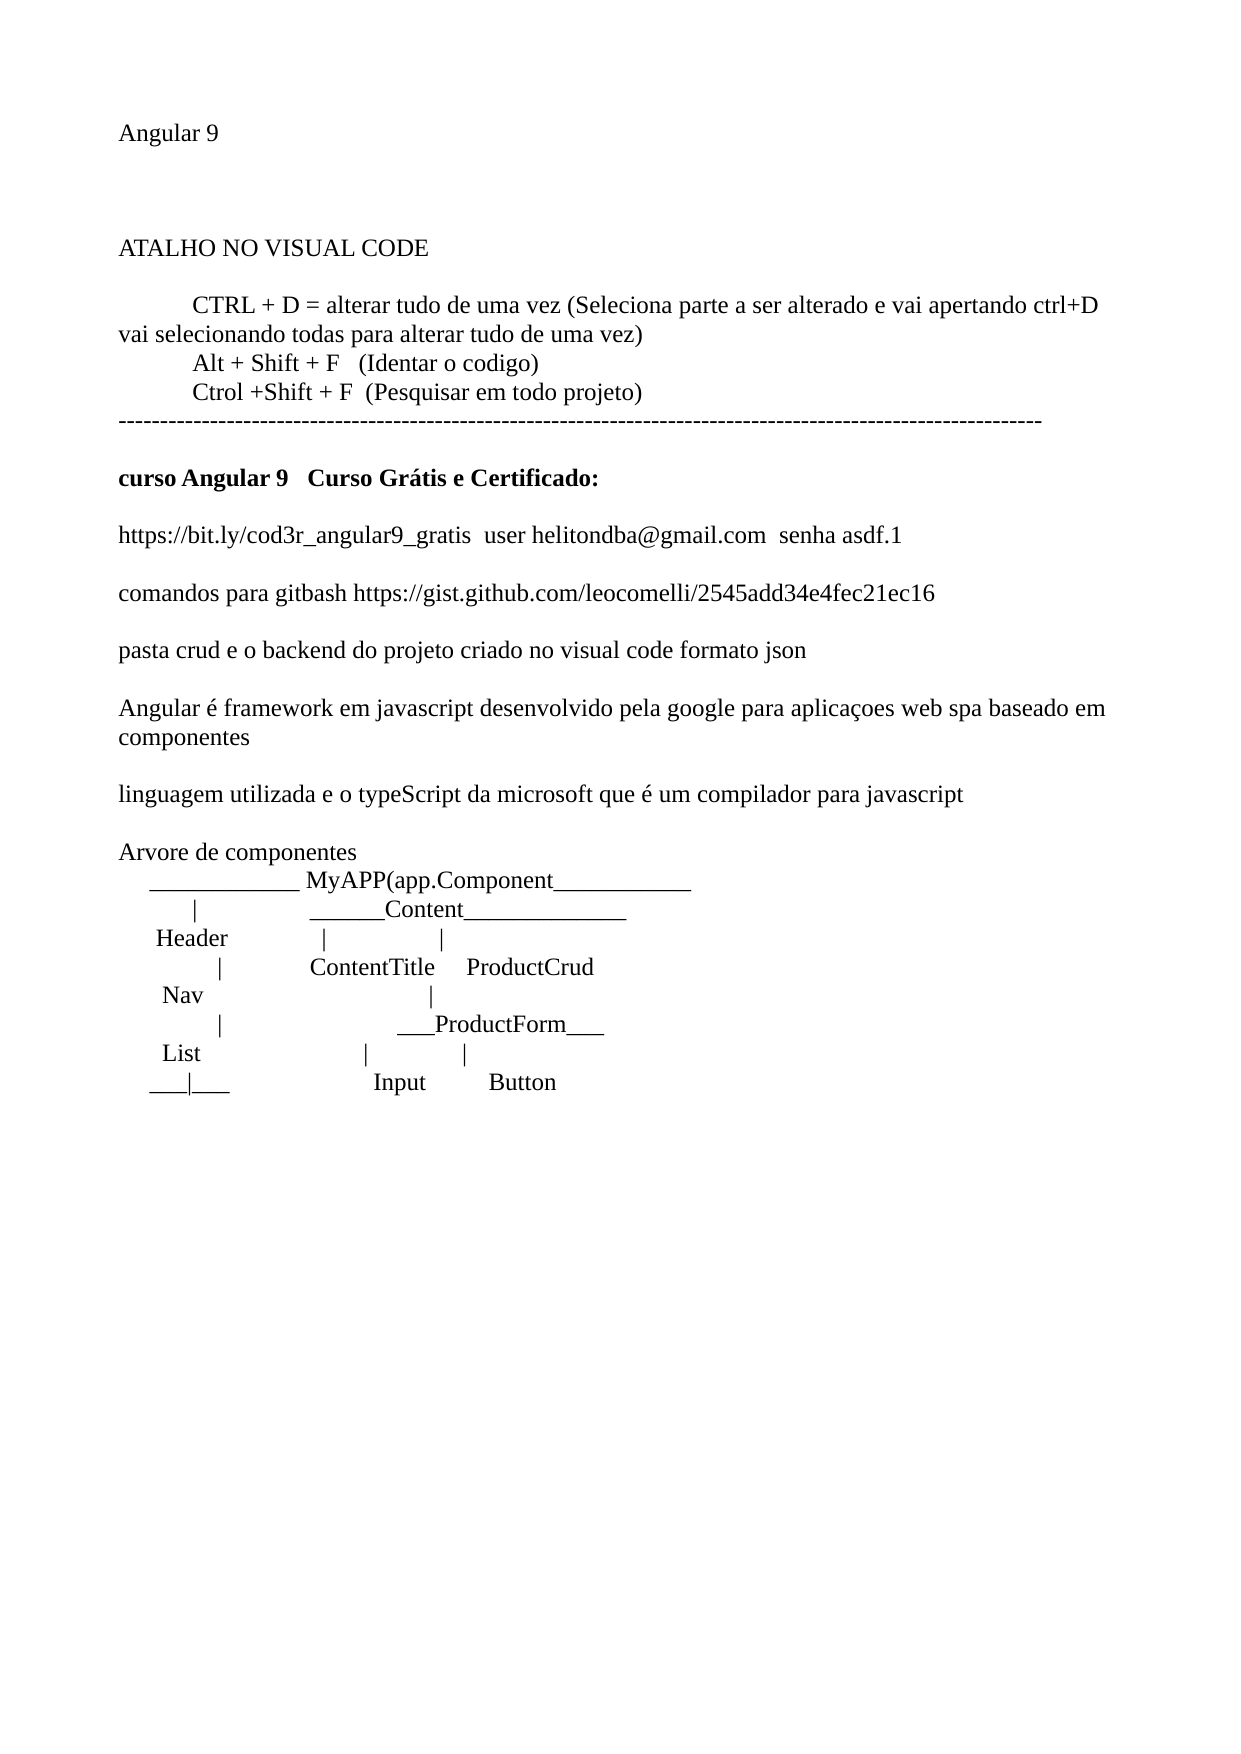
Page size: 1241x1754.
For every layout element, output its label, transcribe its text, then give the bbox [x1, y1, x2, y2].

text Angular é framework em javascript desenvolvido pela google para aplicaçoes web spa baseado em componentes [118, 693, 1122, 751]
text Ctrol +Shift + F (Pesquisar em todo projeto) [118, 377, 1122, 406]
text https://bit.ly/cod3r_angular9_gratis user helitondba@gmail.com senha asdf.1 [118, 521, 1122, 549]
text linguagem utilizada e o typeScript da microsoft que é um compilador para javascript [118, 779, 1122, 808]
text | ___ProductForm___ [118, 1009, 1122, 1038]
text --------------------------------------------------------------------------------------------------------------- [118, 406, 1122, 434]
text Arvore de componentes [118, 837, 1122, 866]
text Angular 9 [118, 118, 1122, 147]
text | ContentTitle ProductCrud [118, 952, 1122, 981]
text ATALHO NO VISUAL CODE [118, 233, 1122, 262]
text Nav | [118, 981, 1122, 1009]
text Header | | [118, 923, 1122, 952]
text pasta crud e o backend do projeto criado no visual code formato json [118, 636, 1122, 664]
text | ______Content_____________ [118, 894, 1122, 923]
text Alt + Shift + F (Identar o codigo) [118, 348, 1122, 377]
text ___|___ Input Button [118, 1067, 1122, 1096]
text ____________ MyAPP(app.Component___________ [118, 866, 1122, 894]
text comandos para gitbash https://gist.github.com/leocomelli/2545add34e4fec21ec16 [118, 578, 1122, 607]
text curso Angular 9 Curso Grátis e Certificado: [118, 463, 1122, 492]
text List | | [118, 1038, 1122, 1067]
text CTRL + D = alterar tudo de uma vez (Seleciona parte a ser alterado e vai apertando ctrl+D vai selecionando todas para alterar tudo de uma vez) [118, 291, 1122, 348]
